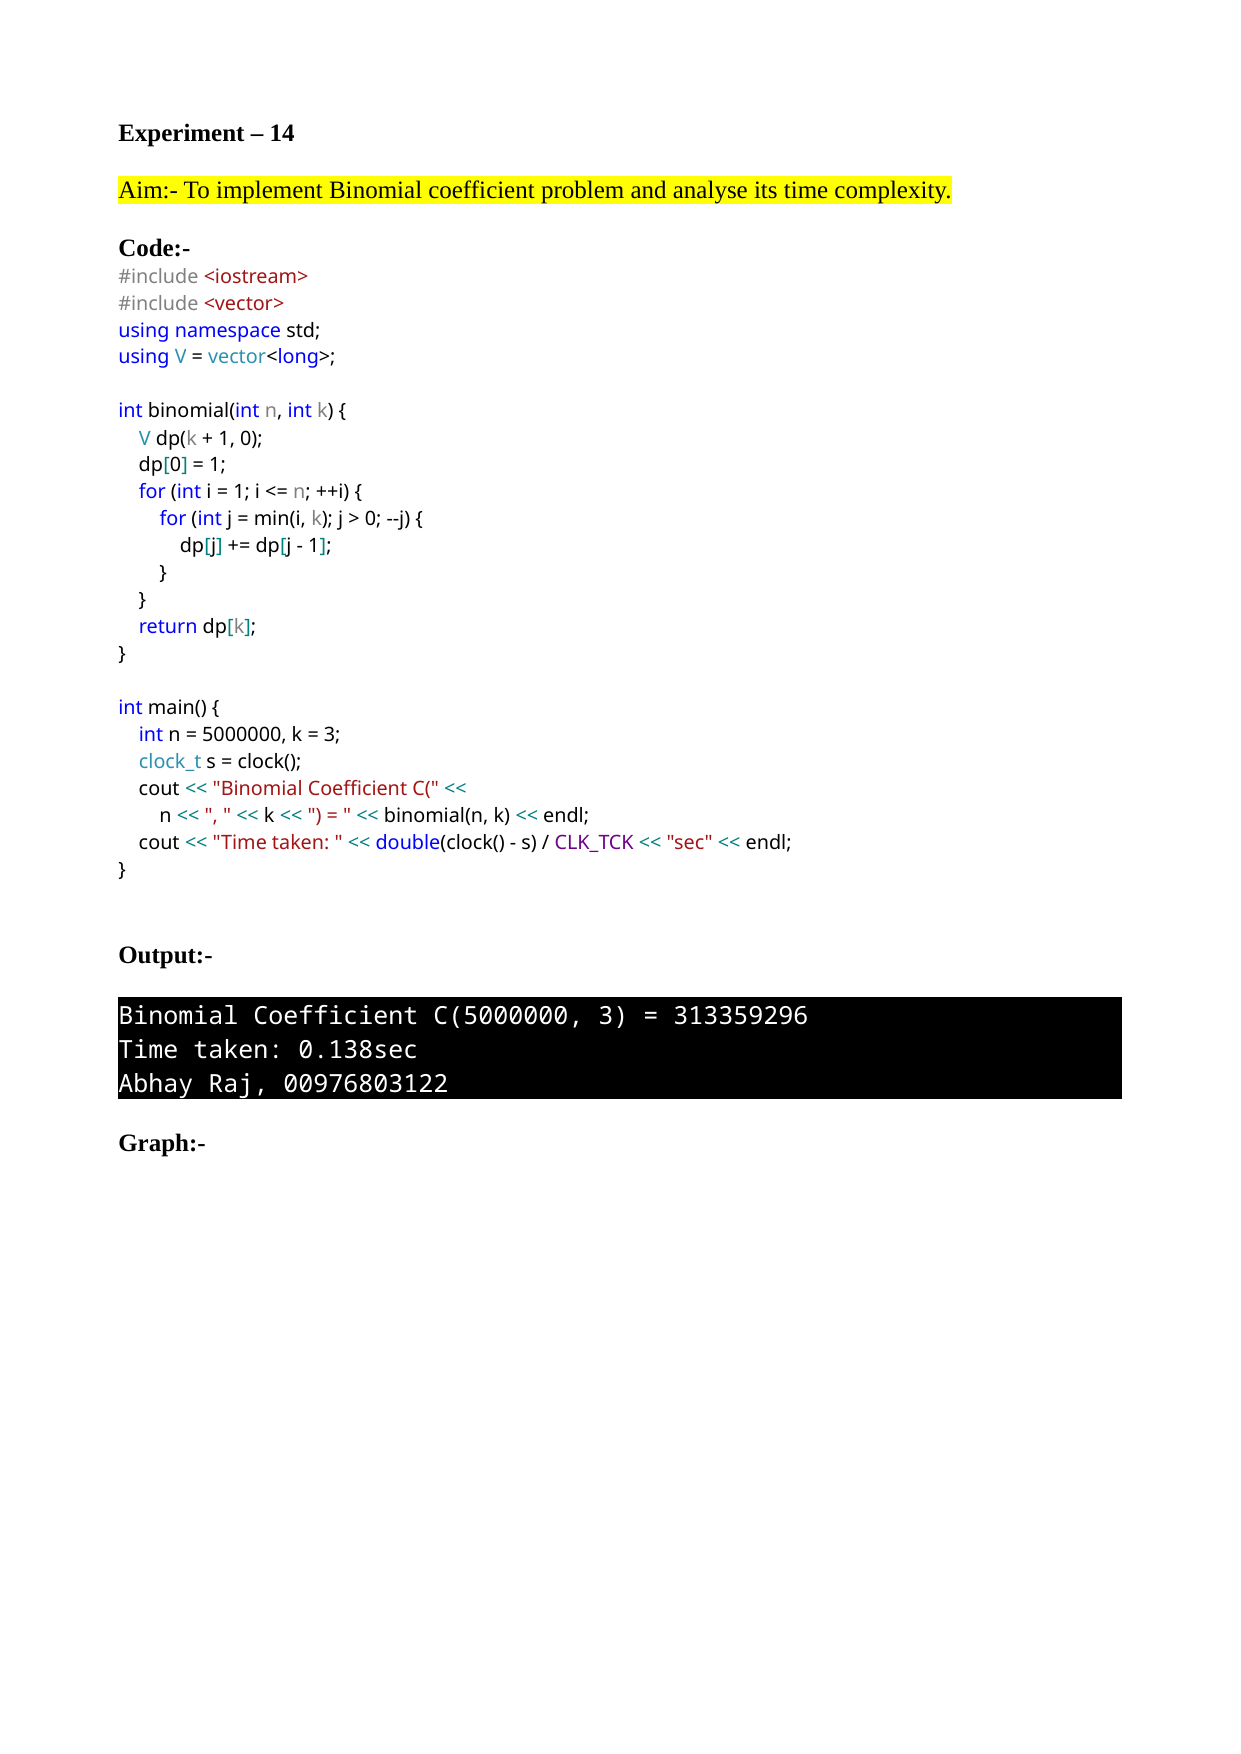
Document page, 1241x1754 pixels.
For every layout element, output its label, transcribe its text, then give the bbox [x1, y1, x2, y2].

text } [118, 855, 1122, 882]
text #include <vector> [118, 289, 1122, 316]
text using namespace std; [118, 316, 1122, 343]
text int n = 5000000, k = 3; [118, 721, 1122, 747]
text } [118, 639, 1122, 667]
text } [118, 586, 1122, 613]
text Binomial Coefficient C(5000000, 3) = 313359296 [118, 997, 1122, 1031]
text clock_t s = clock(); [118, 747, 1122, 774]
text Output:- [118, 940, 1122, 969]
text Code:- [118, 233, 1122, 262]
text Abhay Raj, 00976803122 [118, 1066, 1122, 1099]
text dp[0] = 1; [118, 451, 1122, 478]
text int binomial(int n, int k) { [118, 397, 1122, 424]
text using V = vector<long>; [118, 343, 1122, 370]
text for (int j = min(i, k); j > 0; --j) { [118, 505, 1122, 532]
text return dp[k]; [118, 613, 1122, 639]
text int main() { [118, 693, 1122, 721]
text for (int i = 1; i <= n; ++i) { [118, 478, 1122, 505]
text n << ", " << k << ") = " << binomial(n, k) << endl; [118, 801, 1122, 828]
text Time taken: 0.138sec [118, 1031, 1122, 1066]
text V dp(k + 1, 0); [118, 424, 1122, 451]
text } [118, 559, 1122, 586]
text Experiment – 14 [118, 118, 1122, 147]
text Graph:- [118, 1128, 1122, 1157]
text cout << "Binomial Coefficient C(" << [118, 774, 1122, 801]
text dp[j] += dp[j - 1]; [118, 532, 1122, 559]
text cout << "Time taken: " << double(clock() - s) / CLK_TCK << "sec" << endl; [118, 828, 1122, 855]
text #include <iostream> [118, 262, 1122, 289]
text Aim:- To implement Binomial coefficient problem and analyse its time complexity. [118, 176, 1122, 204]
